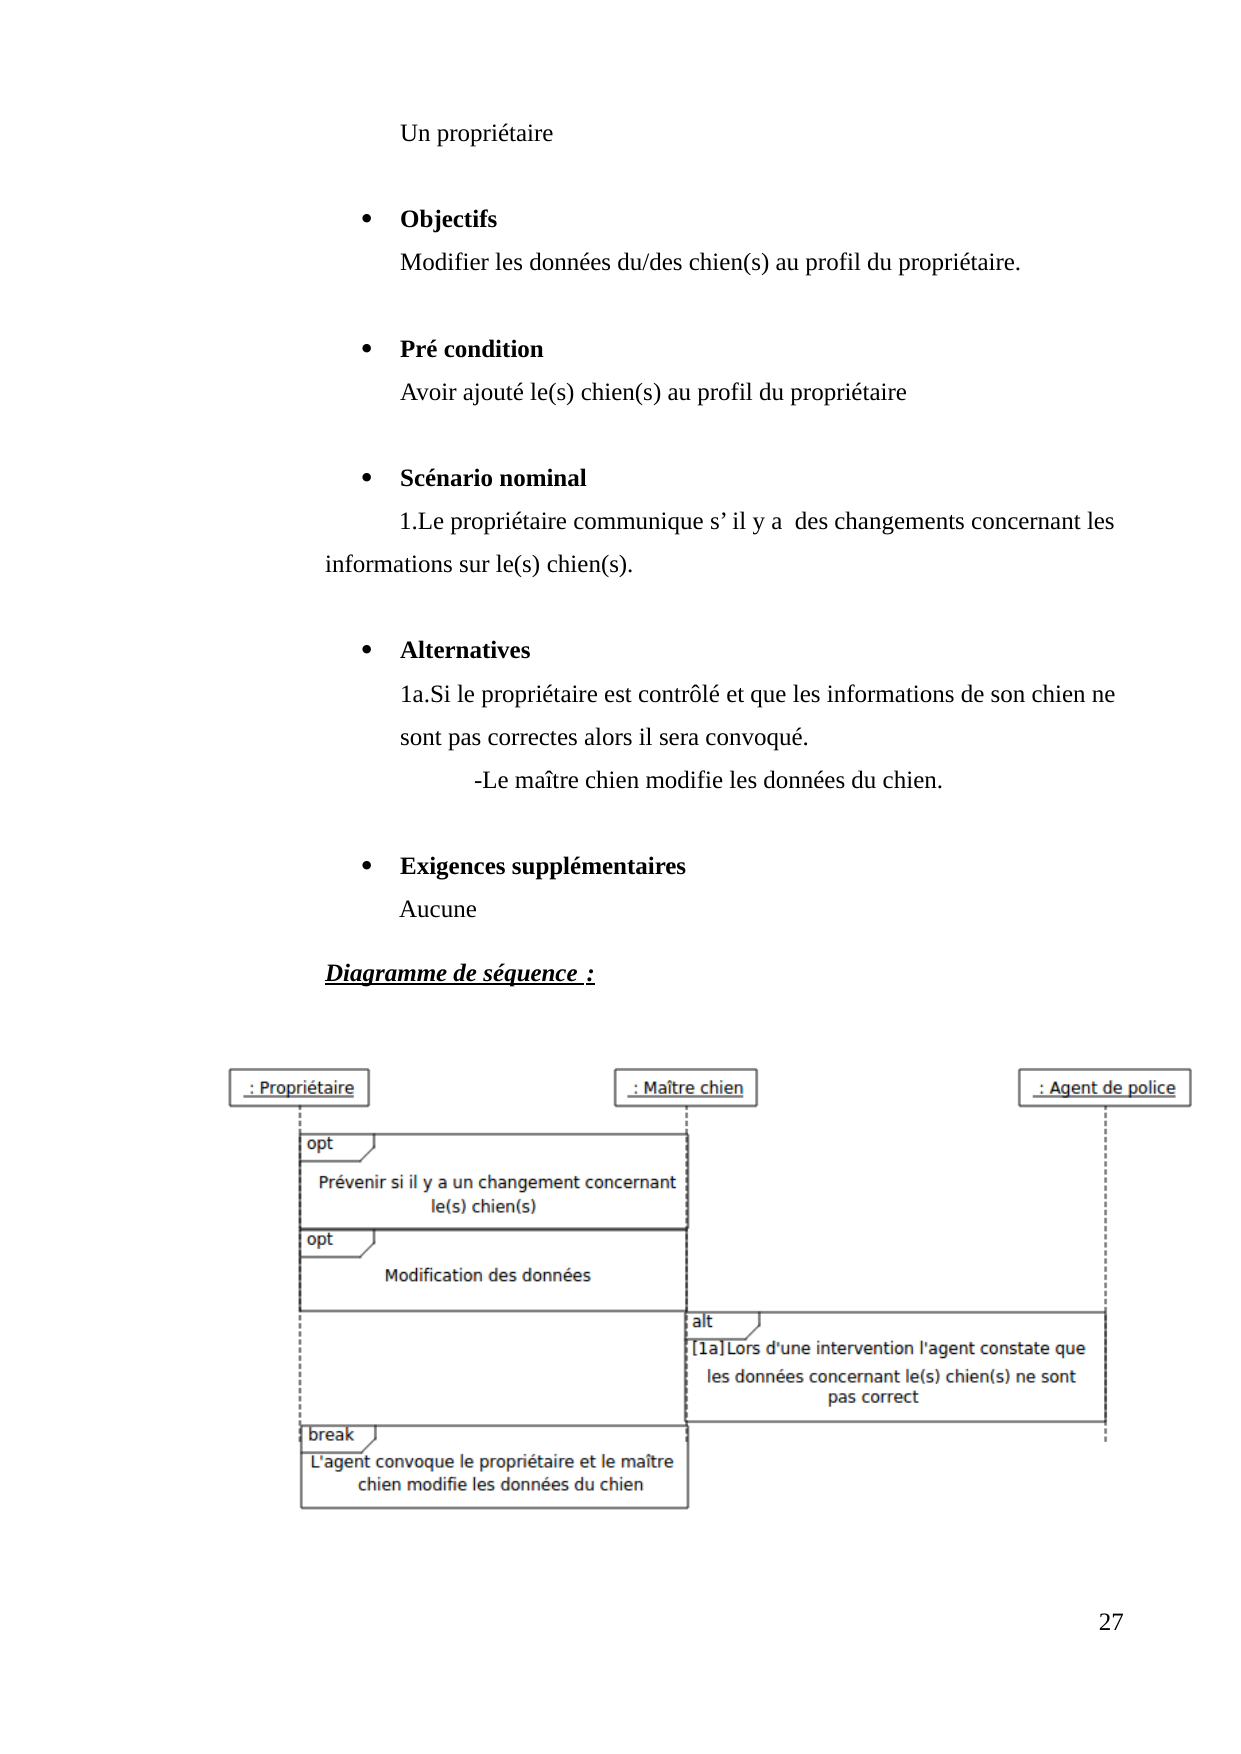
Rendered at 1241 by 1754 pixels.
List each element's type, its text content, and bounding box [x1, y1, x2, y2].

list Objectifs [362, 204, 1123, 233]
list -Le maître chien modifie les données du chien. [400, 765, 1123, 794]
list Alternatives [362, 636, 1123, 664]
list Avoir ajouté le(s) chien(s) au profil du propriétaire [400, 377, 1123, 406]
picture [222, 1044, 1227, 1550]
list Modifier les données du/des chien(s) au profil du propriétaire. [400, 247, 1123, 276]
list Pré condition [362, 334, 1123, 362]
list Aucune [325, 894, 1123, 923]
list 1a.Si le propriétaire est contrôlé et que les informations de son chien ne sont pas correctes alors il sera convoqué. [400, 679, 1123, 751]
list Un propriétaire [400, 118, 1123, 147]
list Exigences supplémentaires [362, 851, 1123, 880]
list 1.Le propriétaire communique s’ il y a des changements concernant les informations sur le(s) chien(s). [325, 506, 1123, 578]
text Diagramme de séquence : [325, 958, 1123, 987]
list Scénario nominal [362, 463, 1123, 492]
